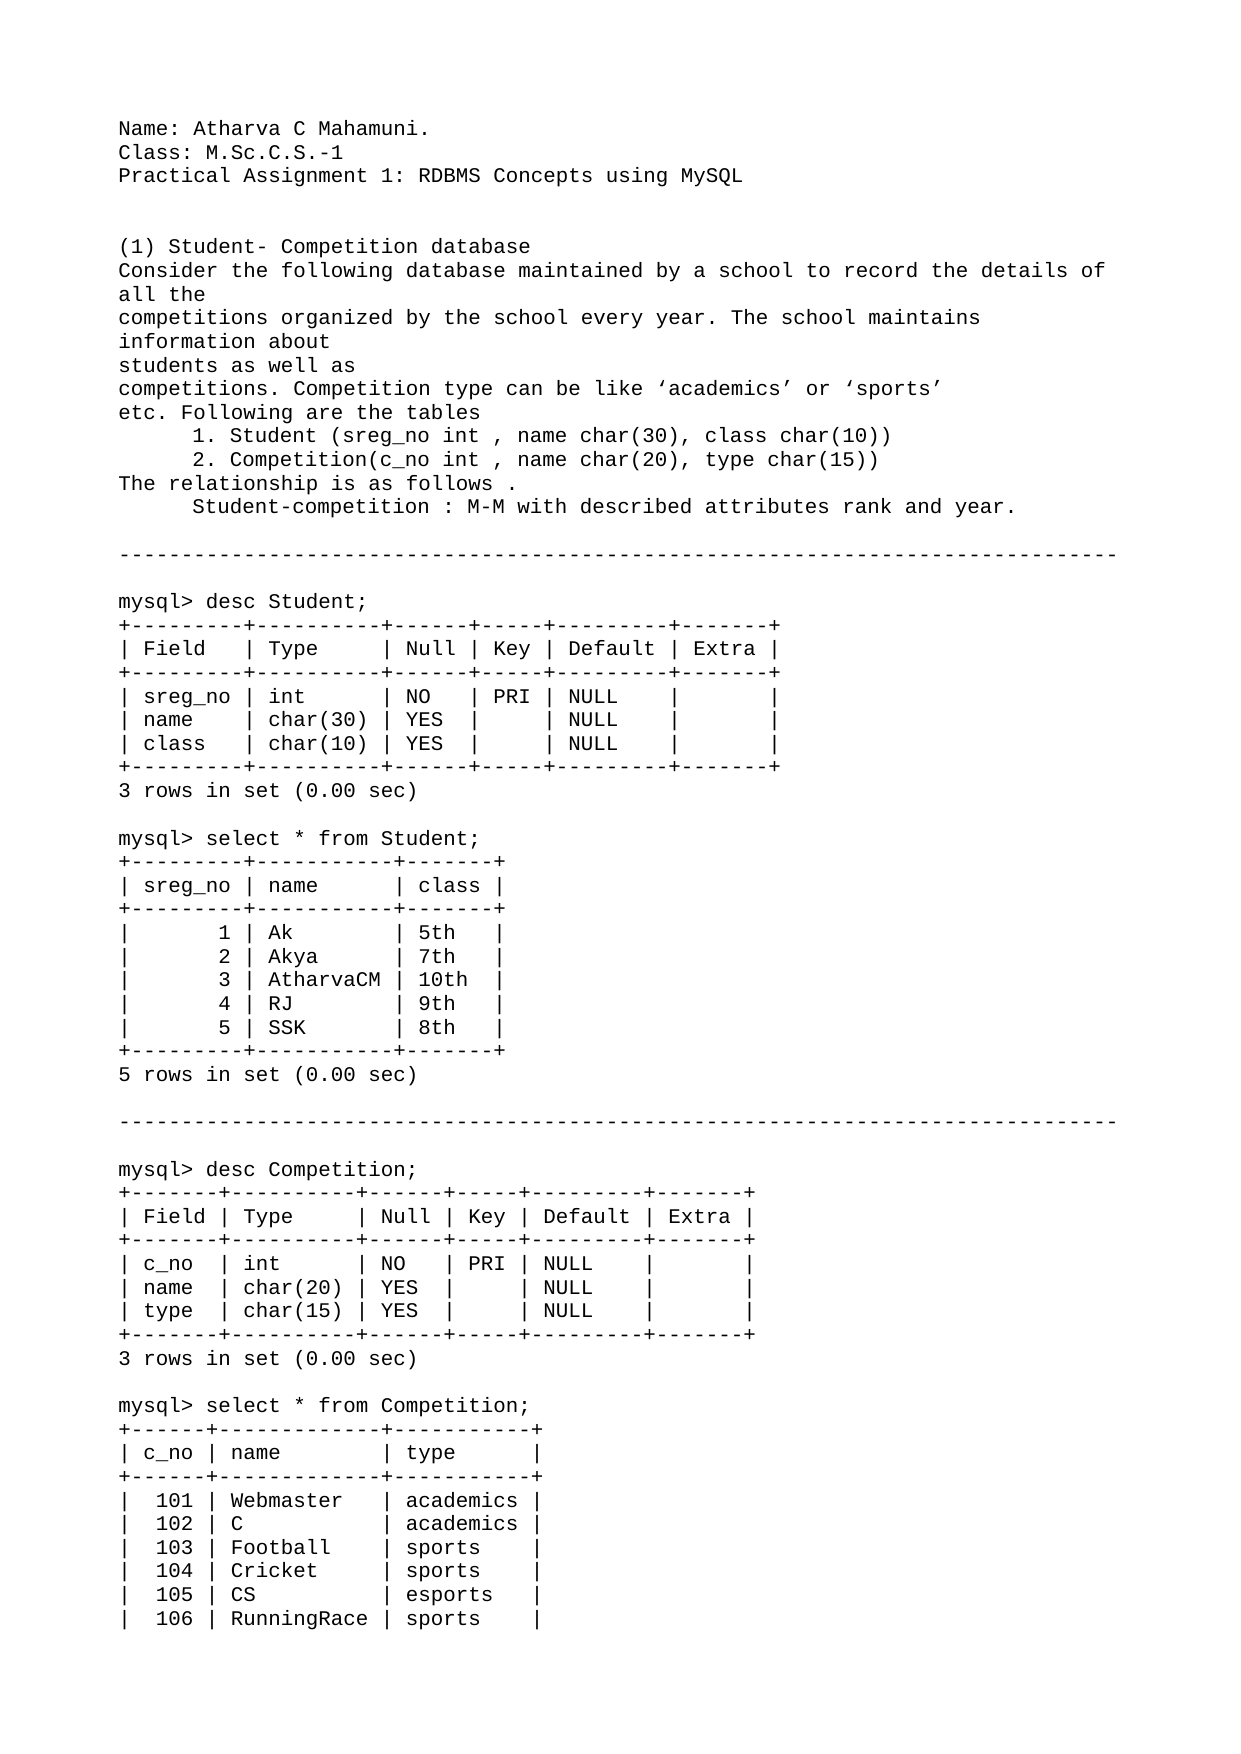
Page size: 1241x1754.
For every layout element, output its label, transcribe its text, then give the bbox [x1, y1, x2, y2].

text | Field | Type | Null | Key | Default | Extra | [118, 638, 1122, 662]
text +---------+-----------+-------+ [118, 1040, 1122, 1064]
text students as well as [118, 354, 1122, 378]
text 1. Student (sreg_no int , name char(30), class char(10)) [118, 426, 1122, 449]
text +------+-------------+-----------+ [118, 1419, 1122, 1442]
text competitions. Competition type can be like ‘academics’ or ‘sports’ [118, 378, 1122, 402]
text +-------+----------+------+-----+---------+-------+ [118, 1229, 1122, 1253]
text | c_no | int | NO | PRI | NULL | | [118, 1253, 1122, 1277]
text Name: Atharva C Mahamuni. [118, 118, 1122, 142]
text | 2 | Akya | 7th | [118, 946, 1122, 969]
text +-------+----------+------+-----+---------+-------+ [118, 1182, 1122, 1206]
text | 1 | Ak | 5th | [118, 922, 1122, 946]
text | 3 | AtharvaCM | 10th | [118, 969, 1122, 993]
text | name | char(30) | YES | | NULL | | [118, 709, 1122, 733]
text +---------+-----------+-------+ [118, 851, 1122, 875]
text +------+-------------+-----------+ [118, 1466, 1122, 1489]
text 2. Competition(c_no int , name char(20), type char(15)) [118, 449, 1122, 473]
text -------------------------------------------------------------------------------- [118, 544, 1122, 567]
text 5 rows in set (0.00 sec) [118, 1064, 1122, 1088]
text | type | char(15) | YES | | NULL | | [118, 1300, 1122, 1324]
text Class: M.Sc.C.S.-1 [118, 142, 1122, 165]
text | 4 | RJ | 9th | [118, 993, 1122, 1017]
text Practical Assignment 1: RDBMS Concepts using MySQL [118, 165, 1122, 189]
text 3 rows in set (0.00 sec) [118, 780, 1122, 804]
text +---------+----------+------+-----+---------+-------+ [118, 615, 1122, 638]
text etc. Following are the tables [118, 402, 1122, 426]
text The relationship is as follows . [118, 473, 1122, 496]
text +---------+-----------+-------+ [118, 898, 1122, 922]
text mysql> desc Student; [118, 591, 1122, 615]
text | name | char(20) | YES | | NULL | | [118, 1277, 1122, 1300]
text mysql> select * from Competition; [118, 1395, 1122, 1419]
text | class | char(10) | YES | | NULL | | [118, 733, 1122, 757]
text Consider the following database maintained by a school to record the details of all the [118, 260, 1122, 307]
text -------------------------------------------------------------------------------- [118, 1111, 1122, 1135]
text | sreg_no | int | NO | PRI | NULL | | [118, 686, 1122, 709]
text 3 rows in set (0.00 sec) [118, 1348, 1122, 1371]
text | 103 | Football | sports | [118, 1537, 1122, 1561]
text | 101 | Webmaster | academics | [118, 1489, 1122, 1513]
text +-------+----------+------+-----+---------+-------+ [118, 1324, 1122, 1348]
text mysql> select * from Student; [118, 827, 1122, 851]
text | c_no | name | type | [118, 1442, 1122, 1466]
text +---------+----------+------+-----+---------+-------+ [118, 662, 1122, 686]
text | 104 | Cricket | sports | [118, 1561, 1122, 1584]
text | 5 | SSK | 8th | [118, 1017, 1122, 1040]
text mysql> desc Competition; [118, 1158, 1122, 1182]
text competitions organized by the school every year. The school maintains information about [118, 307, 1122, 354]
text | 106 | RunningRace | sports | [118, 1608, 1122, 1631]
text | 105 | CS | esports | [118, 1584, 1122, 1608]
text | sreg_no | name | class | [118, 875, 1122, 898]
text Student-competition : M-M with described attributes rank and year. [118, 496, 1122, 520]
text +---------+----------+------+-----+---------+-------+ [118, 757, 1122, 780]
text | Field | Type | Null | Key | Default | Extra | [118, 1206, 1122, 1229]
text | 102 | C | academics | [118, 1513, 1122, 1537]
text (1) Student- Competition database [118, 236, 1122, 260]
